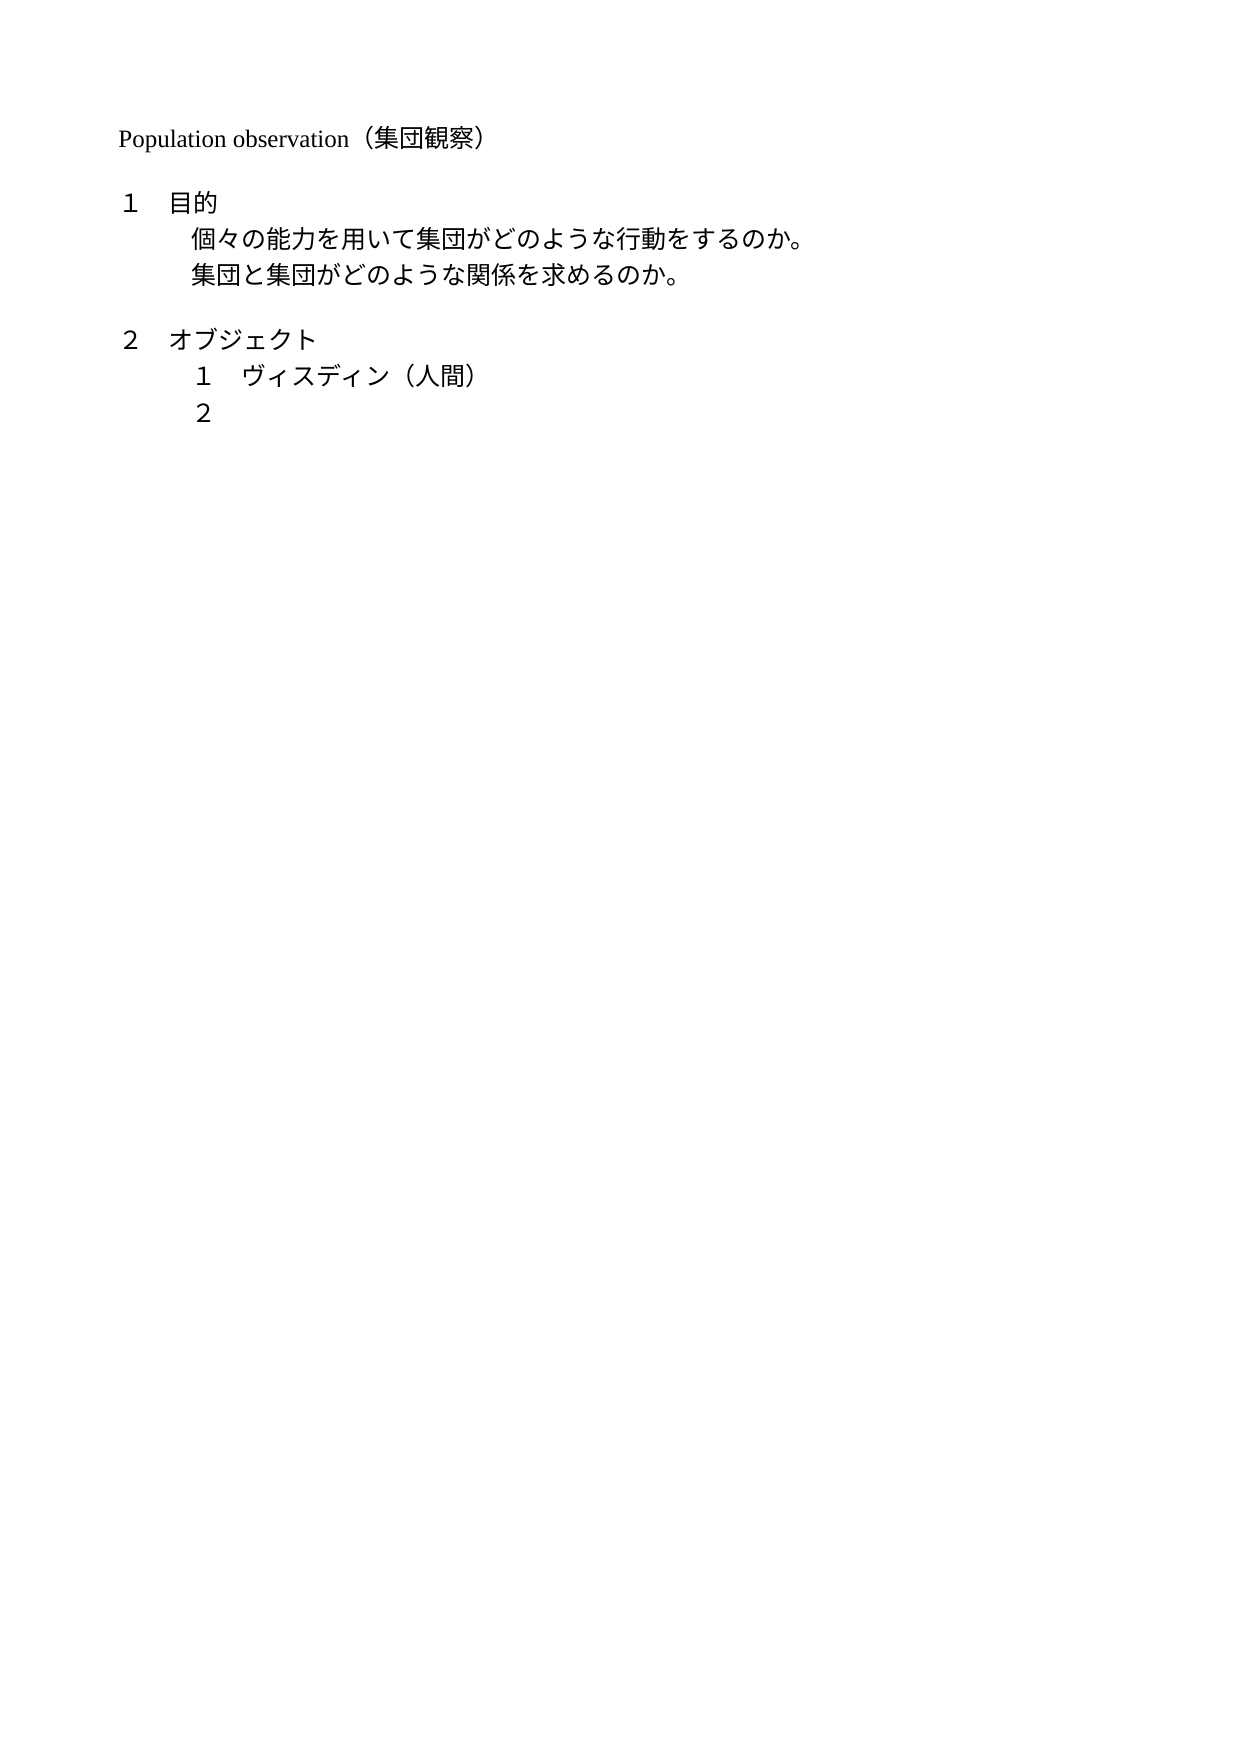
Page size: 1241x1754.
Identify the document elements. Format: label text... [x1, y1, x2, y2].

text １ 目的 [118, 183, 1122, 219]
text 集団と集団がどのような関係を求めるのか。 [118, 256, 1122, 292]
text ２ [118, 393, 1122, 429]
text １ ヴィスディン（人間） [118, 357, 1122, 393]
text ２ オブジェクト [118, 321, 1122, 357]
text Population observation（集団観察） [118, 118, 1122, 154]
text 個々の能力を用いて集団がどのような行動をするのか。 [118, 219, 1122, 256]
